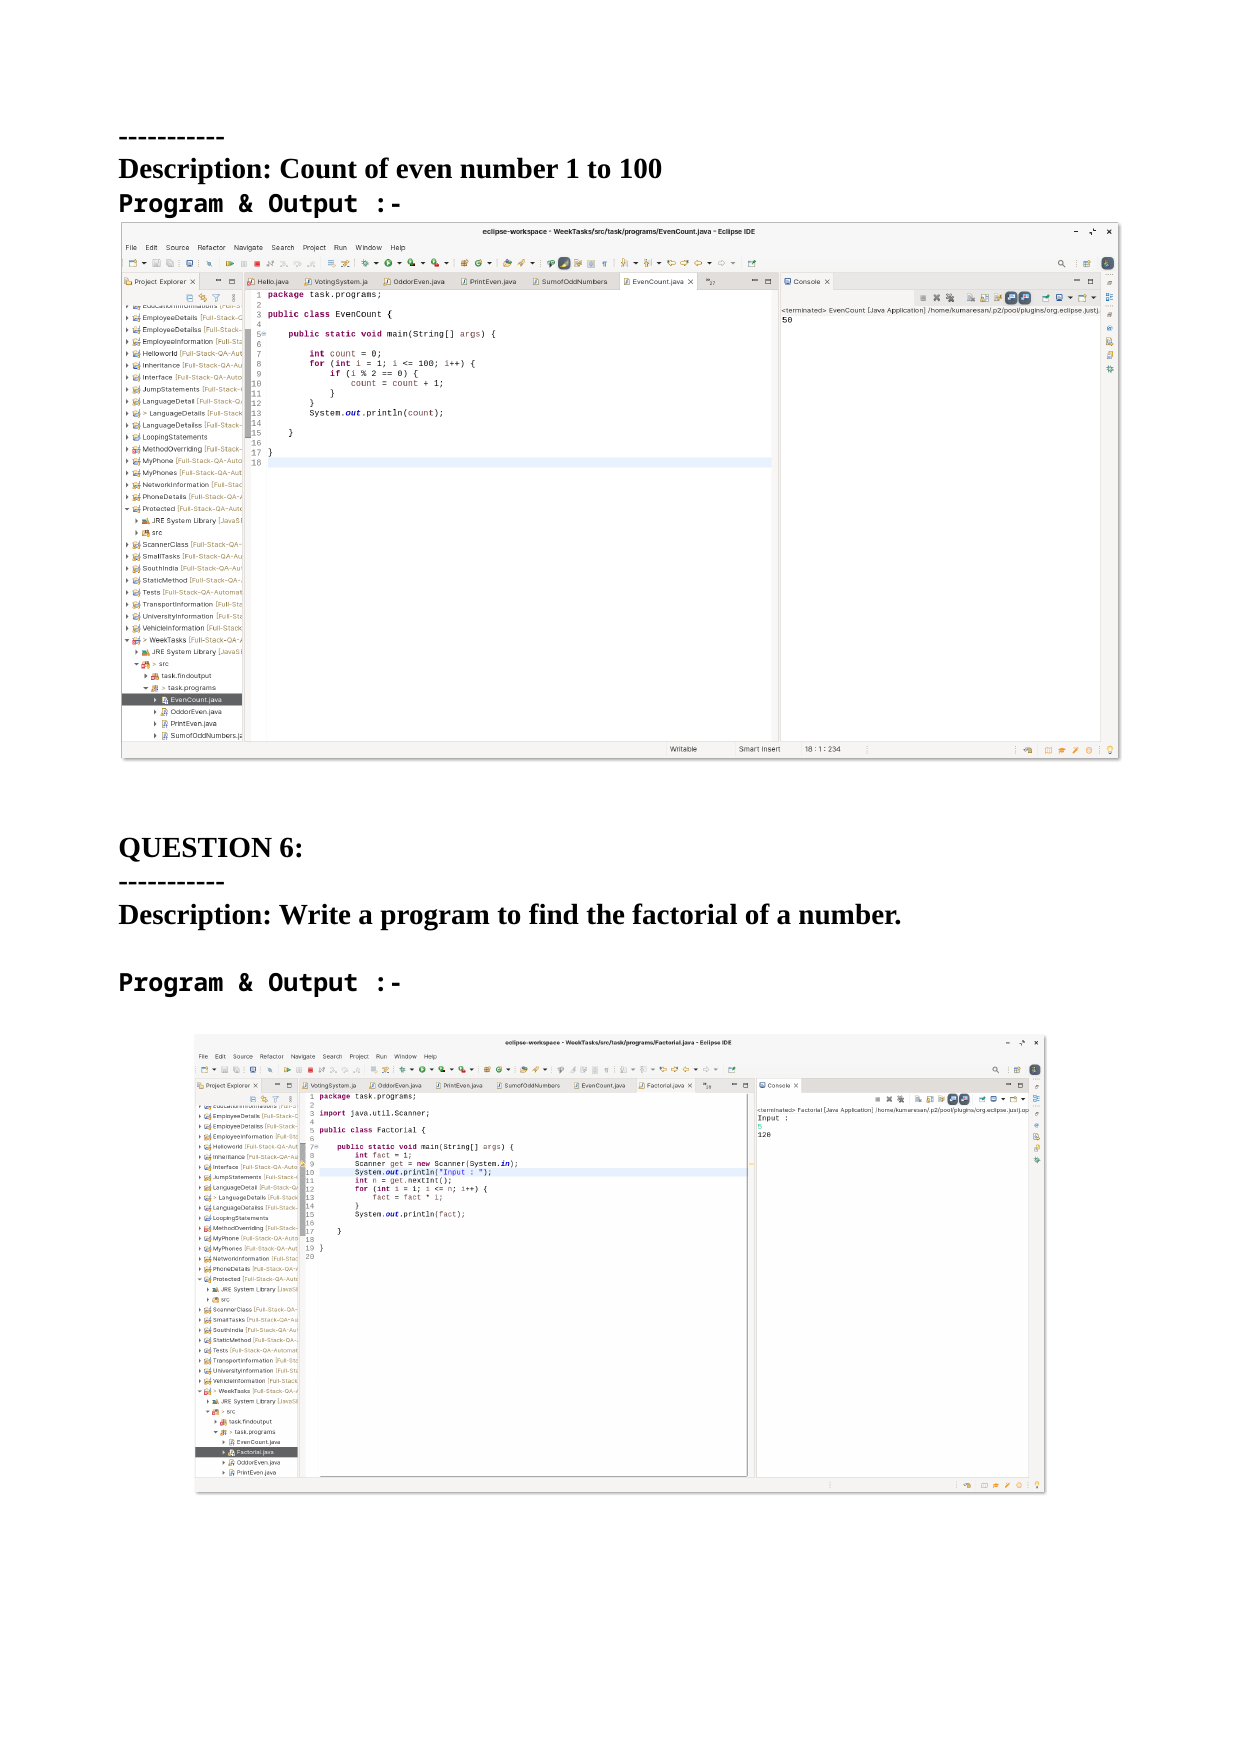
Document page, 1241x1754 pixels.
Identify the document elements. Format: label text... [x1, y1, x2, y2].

text Description: Write a program to find the factorial of a number. [118, 897, 1122, 930]
picture [118, 219, 1123, 763]
text Description: Count of even number 1 to 100 [118, 152, 1122, 185]
text QUESTION 6: [118, 830, 1122, 863]
text Program & Output :- [118, 185, 1122, 219]
text ----------- [118, 863, 1122, 897]
text Program & Output :- [118, 964, 1122, 998]
picture [192, 1032, 1048, 1496]
text ----------- [118, 118, 1122, 152]
